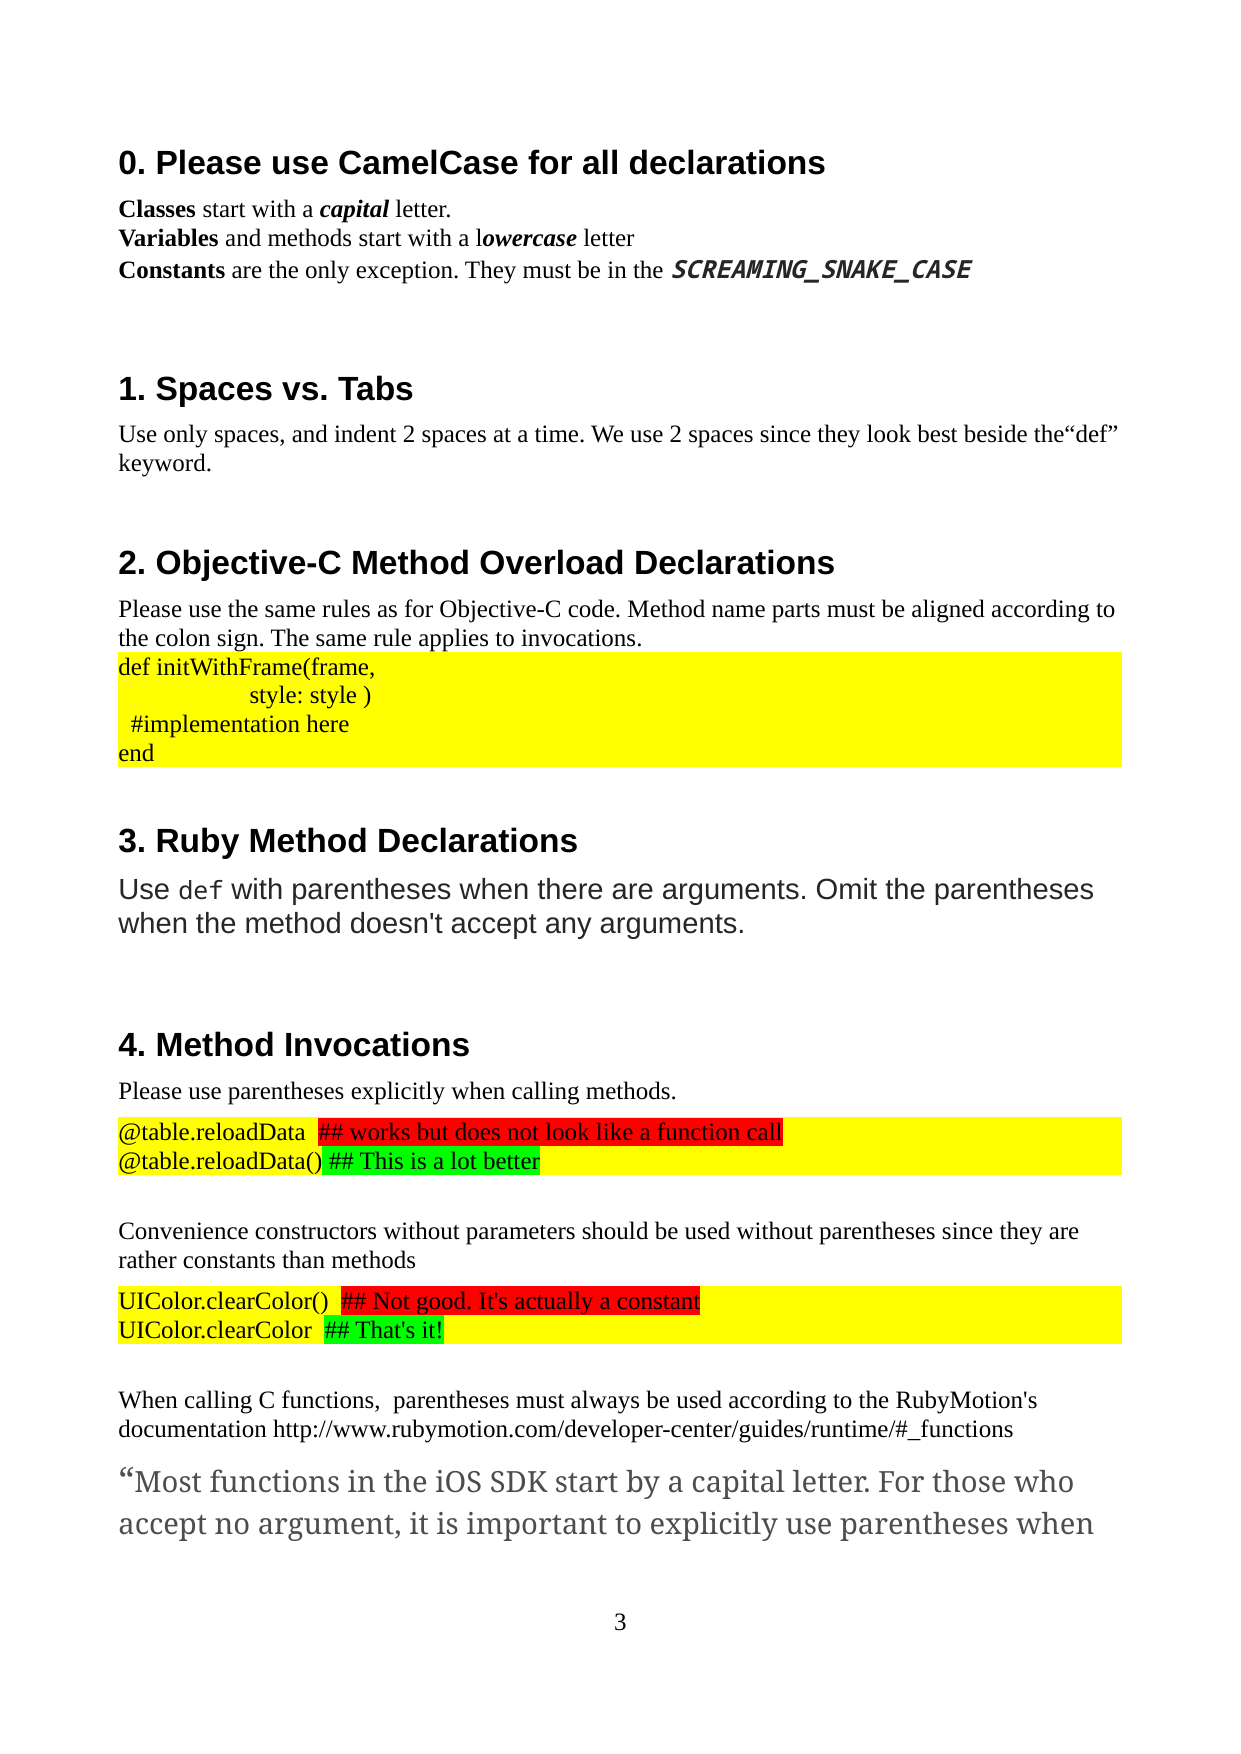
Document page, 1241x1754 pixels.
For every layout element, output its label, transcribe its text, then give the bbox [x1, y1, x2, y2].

text Variables and methods start with a lowercase letter [118, 223, 1122, 252]
subtitle 2. Objective-C Method Overload Declarations [118, 543, 1122, 582]
subtitle 4. Method Invocations [118, 1025, 1122, 1064]
text def initWithFrame(frame, [118, 652, 1122, 681]
text Classes start with a capital letter. [118, 194, 1122, 223]
subtitle 3. Ruby Method Declarations [118, 821, 1122, 859]
text UIColor.clearColor() ## Not good. It's actually a constant [118, 1286, 1122, 1315]
text When calling C functions, parentheses must always be used according to the RubyMotion's documentation http://www.rubymotion.com/developer-center/guides/runtime/#_functions [118, 1385, 1122, 1442]
text Please use parentheses explicitly when calling methods. [118, 1076, 1122, 1105]
subtitle 1. Spaces vs. Tabs [118, 368, 1122, 407]
text Use only spaces, and indent 2 spaces at a time. We use 2 spaces since they look best beside the“def” keyword. [118, 419, 1122, 477]
text Use def with parentheses when there are arguments. Omit the parentheses when the method doesn't accept any arguments. [118, 872, 1122, 940]
text “Most functions in the iOS SDK start by a capital letter. For those who accept no argument, it is important to explicitly use parentheses when [118, 1455, 1122, 1543]
text #implementation here [118, 709, 1122, 738]
text @table.reloadData ## works but does not look like a function call [118, 1117, 1122, 1146]
text end [118, 738, 1122, 767]
text Please use the same rules as for Objective-C code. Method name parts must be aligned according to the colon sign. The same rule applies to invocations. [118, 594, 1122, 652]
text @table.reloadData() ## This is a lot better [118, 1146, 1122, 1175]
subtitle 0. Please use CamelCase for all declarations [118, 143, 1122, 182]
text Convenience constructors without parameters should be used without parentheses since they are rather constants than methods [118, 1216, 1122, 1274]
text Constants are the only exception. They must be in the SCREAMING_SNAKE_CASE [118, 252, 1122, 286]
text style: style ) [118, 681, 1122, 709]
text UIColor.clearColor ## That's it! [118, 1315, 1122, 1344]
